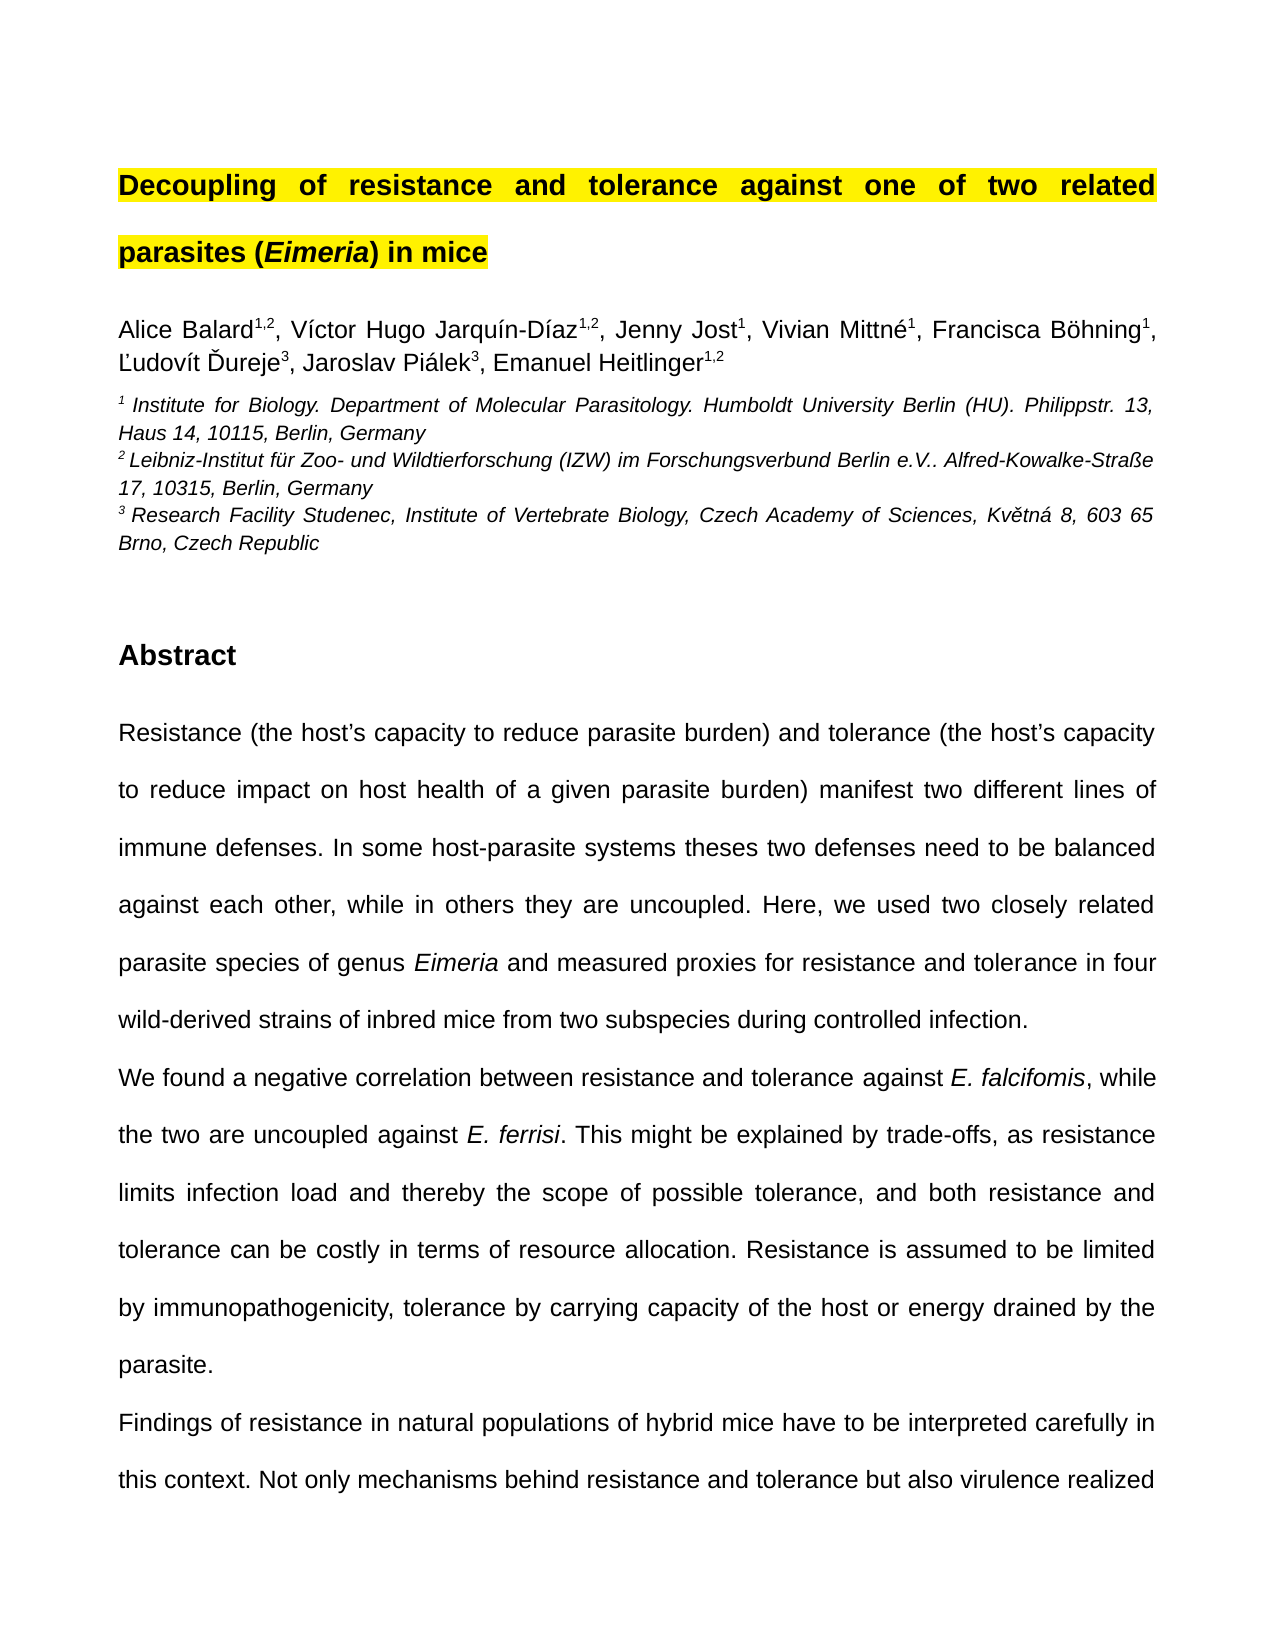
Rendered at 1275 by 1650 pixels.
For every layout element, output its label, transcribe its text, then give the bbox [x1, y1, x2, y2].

subtitle Alice Balard1,2, Víctor Hugo Jarquín-Díaz1,2, Jenny Jost1, Vivian Mittné1, Francisca Böhning1, Ľudovít Ďureje3, Jaroslav Piálek3, Emanuel Heitlinger1,2 [118, 315, 1157, 377]
subtitle Decoupling of resistance and tolerance against one of two related parasites (Eimeria) in mice [118, 168, 1157, 269]
text We found a negative correlation between resistance and tolerance against E. falcifomis, while the two are uncoupled against E. ferrisi. This might be explained by trade-offs, as resistance limits infection load and thereby the scope of possible tolerance, and both resistance and tolerance can be costly in terms of resource allocation. Resistance is assumed to be limited by immunopathogenicity, tolerance by carrying capacity of the host or energy drained by the parasite. [118, 1062, 1157, 1379]
subtitle Abstract [118, 638, 1157, 671]
text Resistance (the host’s capacity to reduce parasite burden) and tolerance (the host’s capacity to reduce impact on host health of a given parasite burden) manifest two different lines of immune defenses. In some host-parasite systems theses two defenses need to be balanced against each other, while in others they are uncoupled. Here, we used two closely related parasite species of genus Eimeria and measured proxies for resistance and tolerance in four wild-derived strains of inbred mice from two subspecies during controlled infection. [118, 717, 1157, 1034]
text 1 Institute for Biology. Department of Molecular Parasitology. Humboldt University Berlin (HU). Philippstr. 13, Haus 14, 10115, Berlin, Germany [118, 393, 1157, 445]
text Findings of resistance in natural populations of hybrid mice have to be interpreted carefully in this context. Not only mechanisms behind resistance and tolerance but also virulence realized [118, 1407, 1157, 1494]
text 3 Research Facility Studenec, Institute of Vertebrate Biology, Czech Academy of Sciences, Květná 8, 603 65 Brno, Czech Republic [118, 503, 1157, 555]
text 2 Leibniz-Institut für Zoo- und Wildtierforschung (IZW) im Forschungsverbund Berlin e.V.. Alfred-Kowalke-Straße 17, 10315, Berlin, Germany [118, 448, 1157, 500]
